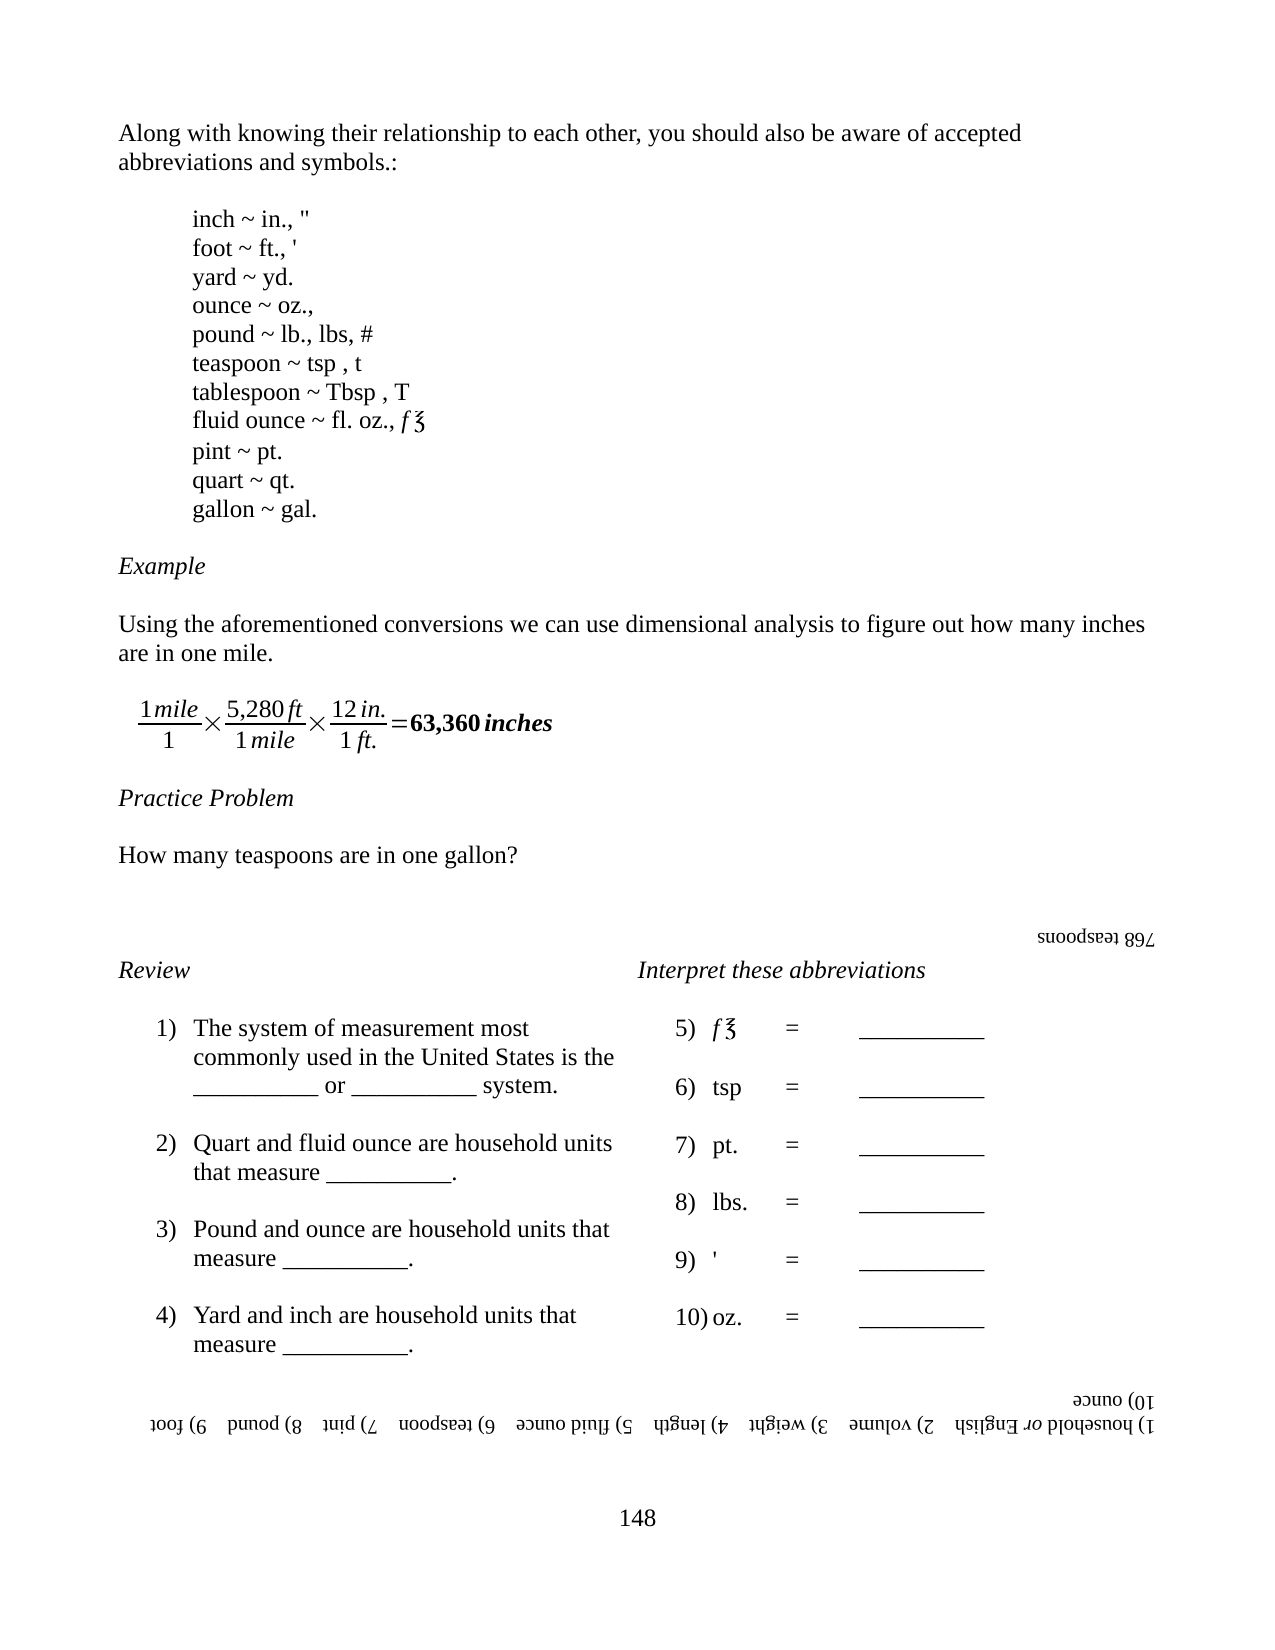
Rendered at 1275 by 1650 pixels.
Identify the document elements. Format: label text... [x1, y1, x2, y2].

text pound ~ lb., lbs, # [192, 319, 1157, 348]
text foot ~ ft., ' [192, 233, 1157, 262]
text How many teaspoons are in one gallon? [118, 840, 1157, 869]
text tablespoon ~ Tbsp , T [192, 377, 1157, 406]
text Along with knowing their relationship to each other, you should also be aware of accepted abbreviations and symbols.: [118, 118, 1157, 176]
text yard ~ yd. [192, 262, 1157, 291]
text Practice Problem [118, 783, 1157, 812]
text inch ~ in., " [192, 204, 1157, 233]
text pint ~ pt. [192, 436, 1157, 465]
list The system of measurement most commonly used in the United States is the __________ or __________ system. [156, 1013, 637, 1099]
list pt. = __________ [675, 1130, 1157, 1159]
picture [719, 1018, 741, 1044]
list tsp = __________ [675, 1072, 1157, 1101]
text fluid ounce ~ fl. oz., f [192, 406, 1157, 436]
text Using the aforementioned conversions we can use dimensional analysis to figure out how many inches are in one mile. [118, 609, 1157, 666]
list oz. = __________ [675, 1302, 1157, 1331]
text Example [118, 551, 1157, 580]
list ' = __________ [675, 1245, 1157, 1274]
picture [408, 411, 430, 437]
list Yard and inch are household units that measure __________. [156, 1300, 637, 1358]
text quart ~ qt. [192, 465, 1157, 494]
text gallon ~ gal. [192, 494, 1157, 523]
text ounce ~ oz., [192, 291, 1157, 319]
text teaspoon ~ tsp , t [192, 348, 1157, 377]
list Quart and fluid ounce are household units that measure __________. [156, 1128, 637, 1185]
text Interpret these abbreviations [637, 955, 1157, 984]
text Review [118, 955, 637, 984]
list f = __________ [675, 1013, 1157, 1044]
list lbs. = __________ [675, 1187, 1157, 1216]
list Pound and ounce are household units that measure __________. [156, 1214, 637, 1272]
